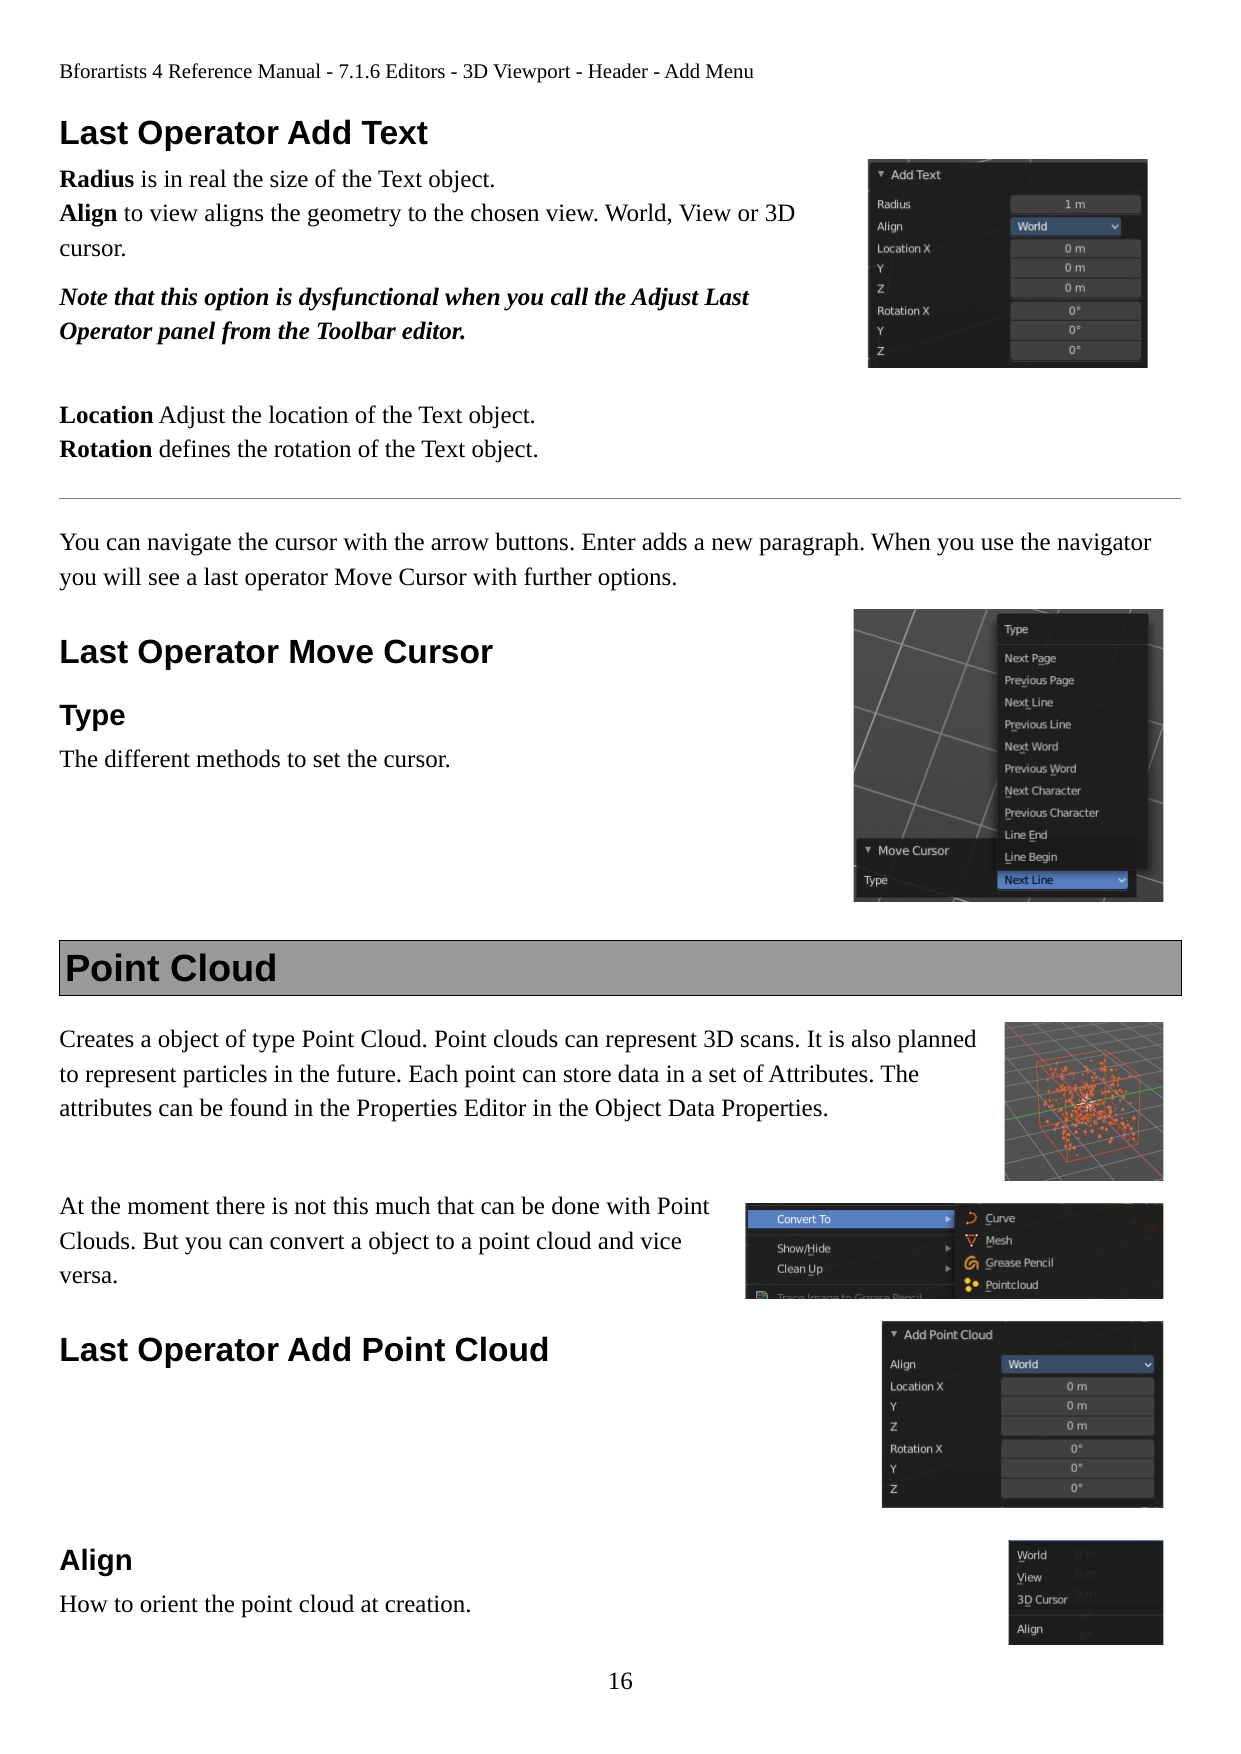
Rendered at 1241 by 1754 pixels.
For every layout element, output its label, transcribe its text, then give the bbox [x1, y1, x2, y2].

picture [853, 609, 1164, 902]
picture [1008, 1540, 1164, 1645]
text [1148, 164, 1181, 261]
text How to orient the point cloud at creation. [59, 1589, 1008, 1618]
picture [867, 159, 1148, 368]
text Note that this option is dysfunctional when you call the Adjust Last Operator panel from the Toolbar editor. [59, 282, 867, 345]
text Location Adjust the location of the Text object. Rotation defines the rotation of the Text object. [59, 365, 1181, 463]
text The different methods to set the cursor. [59, 744, 853, 773]
picture [745, 1203, 1164, 1299]
text You can navigate the cursor with the arrow buttons. Enter adds a new paragraph. When you use the navigator you will see a last operator Move Cursor with further options. [59, 527, 1181, 591]
subtitle [1164, 1330, 1181, 1369]
subtitle Last Operator Add Text [59, 113, 1181, 151]
subtitle [1164, 1543, 1181, 1577]
text At the moment there is not this much that can be done with Point Clouds. But you can convert a object to a point cloud and vice versa. [59, 1191, 1181, 1289]
table_header Point Cloud [60, 941, 1181, 995]
subtitle Align [59, 1543, 1008, 1577]
subtitle Type [59, 698, 853, 731]
subtitle Last Operator Add Point Cloud [59, 1330, 881, 1369]
subtitle Last Operator Move Cursor [59, 632, 853, 671]
picture [881, 1321, 1164, 1508]
text Creates a object of type Point Cloud. Point clouds can represent 3D scans. It is also planned to represent particles in the future. Each point can store data in a set of Attributes. The attributes can be found in the Properties Editor in the Object Data Properties. [59, 1024, 1004, 1122]
subtitle [1164, 632, 1181, 671]
picture [1004, 1022, 1164, 1181]
subtitle [1164, 698, 1181, 731]
text Radius is in real the size of the Text object. Align to view aligns the geometry to the chosen view. World, View or 3D cursor. [59, 164, 867, 261]
